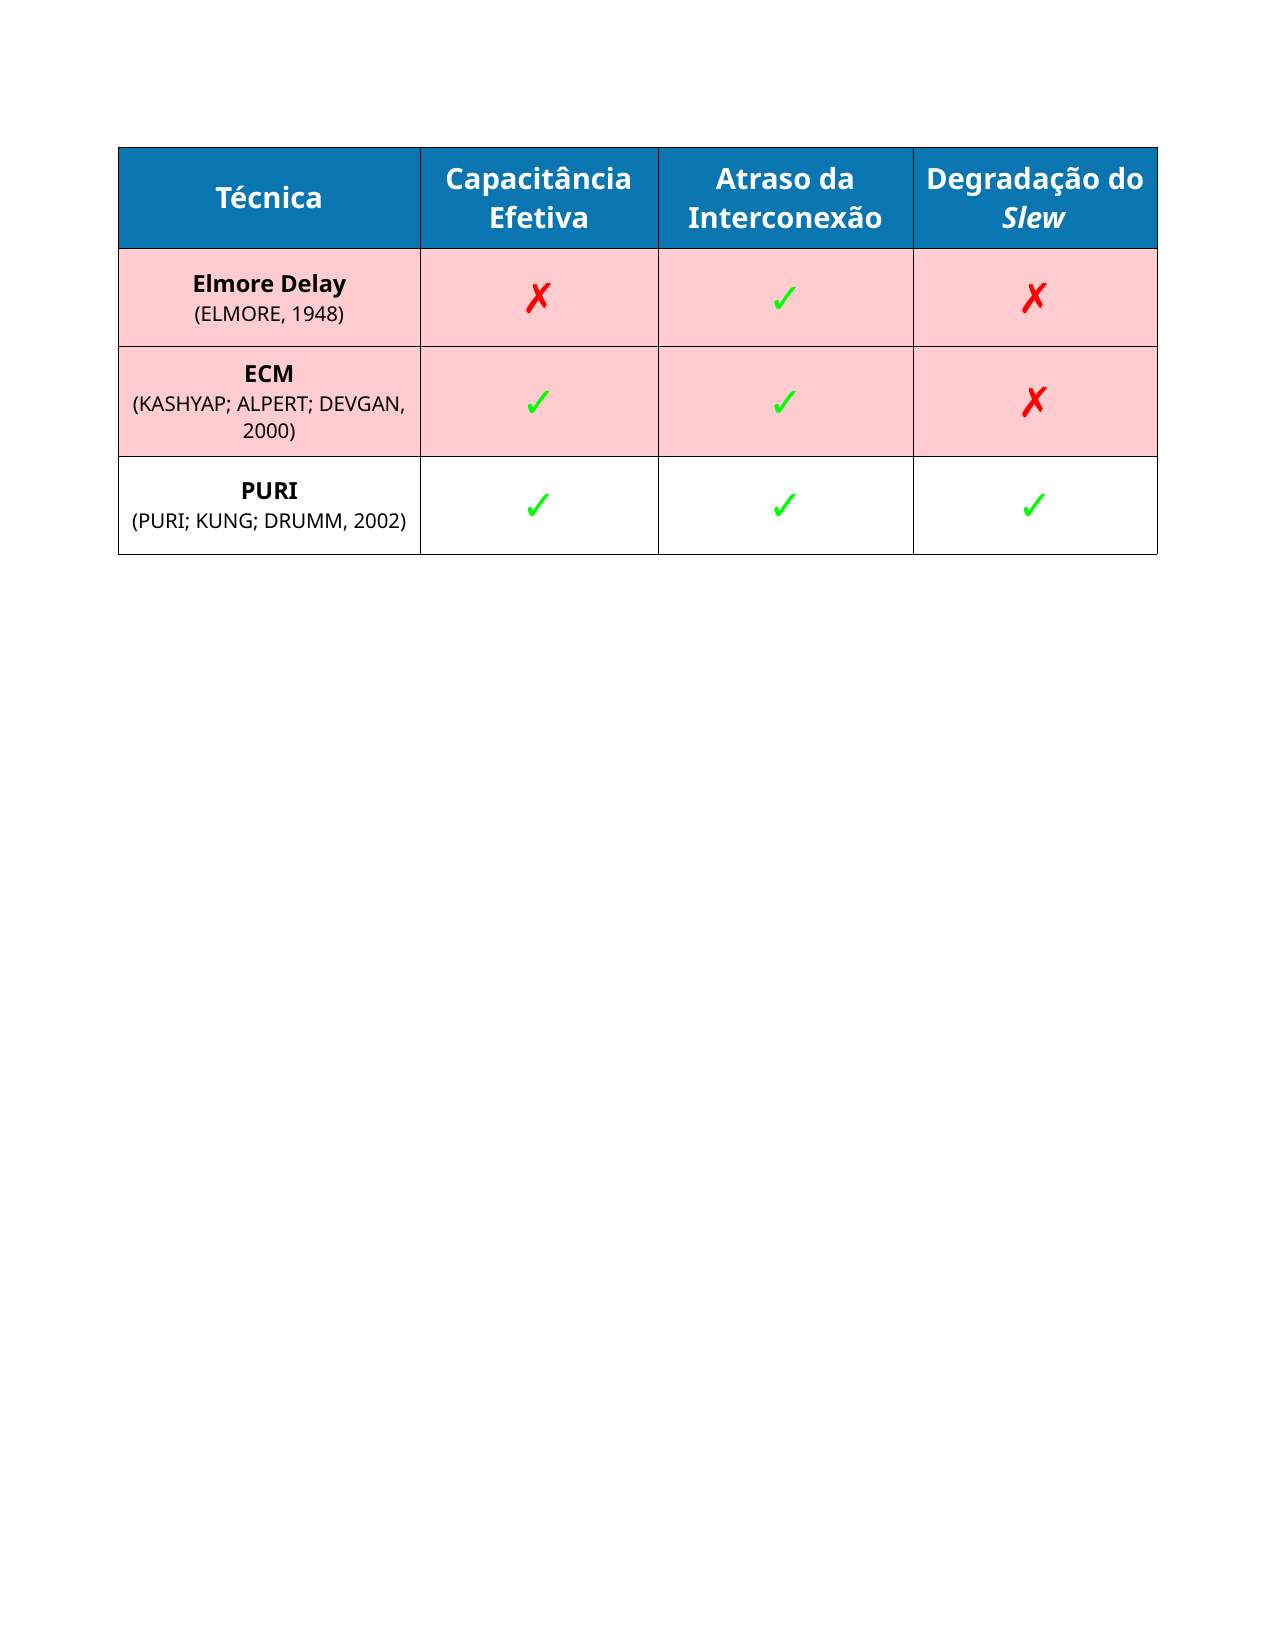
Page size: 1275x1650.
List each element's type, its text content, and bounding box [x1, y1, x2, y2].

table_cell ✓ [659, 249, 913, 346]
table_cell ECM (KASHYAP; ALPERT; DEVGAN, 2000) [119, 347, 420, 456]
table_cell ✗ [914, 249, 1157, 346]
table_cell ✗ [421, 249, 658, 346]
table_cell Elmore Delay (ELMORE, 1948) [119, 249, 420, 346]
table_cell ✓ [659, 347, 913, 456]
table_header Degradação do Slew [914, 148, 1157, 248]
table_header Atraso da Interconexão [659, 148, 913, 248]
table_cell ✗ [914, 347, 1157, 456]
table_header Técnica [119, 148, 420, 248]
table_cell PURI (PURI; KUNG; DRUMM, 2002) [119, 457, 420, 553]
table_cell ✓ [421, 457, 658, 553]
table_header Capacitância Efetiva [421, 148, 658, 248]
table_cell ✓ [914, 457, 1157, 553]
table_cell ✓ [421, 347, 658, 456]
table_cell ✓ [659, 457, 913, 553]
